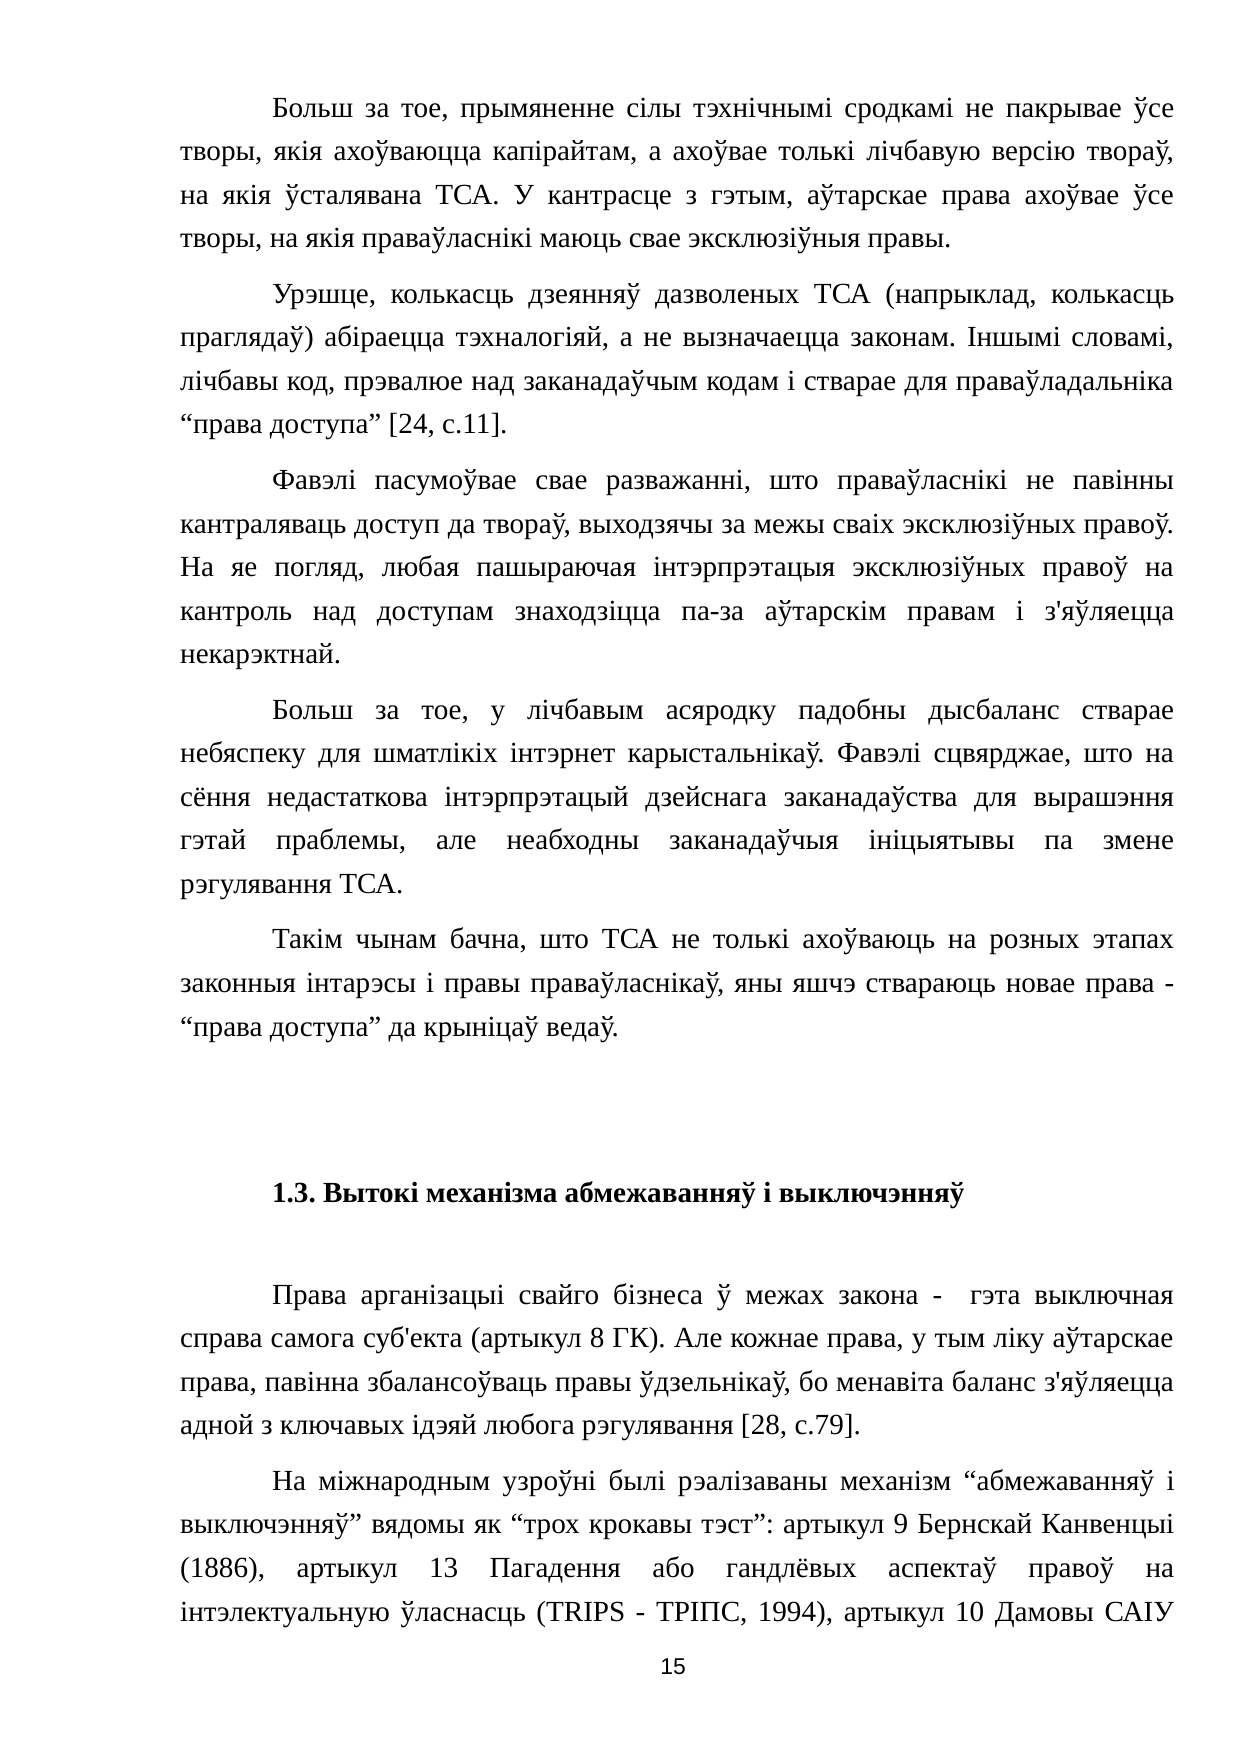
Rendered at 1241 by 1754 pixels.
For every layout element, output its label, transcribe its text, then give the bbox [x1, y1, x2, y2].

subtitle 1.3. Вытокі механізма абмежаванняў і выключэнняў [180, 1175, 1175, 1209]
text Больш за тое, у лічбавым асяродку падобны дысбаланс стварае небяспеку для шматлікіх інтэрнет карыстальнікаў. Фавэлі сцвярджае, што на сёння недастаткова інтэрпрэтацый дзейснага заканадаўства для вырашэння гэтай праблемы, але неабходны заканадаўчыя ініцыятывы па змене рэгулявання ТСА. [180, 692, 1175, 899]
text Больш за тое, прымяненне сілы тэхнічнымі сродкамі не пакрывае ўсе творы, якія ахоўваюцца капірайтам, а ахоўвае толькі лічбавую версію твораў, на якія ўсталявана ТСА. У кантрасце з гэтым, аўтарскае права ахоўвае ўсе творы, на якія праваўласнікі маюць свае эксклюзіўныя правы. [180, 90, 1175, 254]
text Фавэлі пасумоўвае свае разважанні, што праваўласнікі не павінны кантраляваць доступ да твораў, выходзячы за межы сваіх эксклюзіўных правоў. На яе погляд, любая пашыраючая інтэрпрэтацыя эксклюзіўных правоў на кантроль над доступам знаходзіцца па-за аўтарскім правам і з'яўляецца некарэктнай. [180, 462, 1175, 670]
text Урэшце, колькасць дзеянняў дазволеных ТСА (напрыклад, колькасць праглядаў) абіраецца тэхналогіяй, а не вызначаецца законам. Іншымі словамі, лічбавы код, прэвалюе над заканадаўчым кодам і стварае для праваўладальніка “права доступа” [24, с.11]. [180, 276, 1175, 440]
text На міжнародным узроўні былі рэалізаваны механізм “абмежаванняў і выключэнняў” вядомы як “трох крокавы тэст”: артыкул 9 Бернскай Канвенцыі (1886), артыкул 13 Пагадення або гандлёвых аспектаў правоў на інтэлектуальную ўласнасць (TRIPS - ТРІПС, 1994), артыкул 10 Дамовы САІУ [180, 1463, 1175, 1627]
text Права арганізацыі свайго бізнеса ў межах закона - гэта выключная справа самога суб'екта (артыкул 8 ГК). Але кожнае права, у тым ліку аўтарскае права, павінна збалансоўваць правы ўдзельнікаў, бо менавіта баланс з'яўляецца адной з ключавых ідэяй любога рэгулявання [28, с.79]. [180, 1277, 1175, 1441]
text Такім чынам бачна, што ТСА не толькі ахоўваюць на розных этапах законныя інтарэсы і правы праваўласнікаў, яны яшчэ ствараюць новае права - “права доступа” да крыніцаў ведаў. [180, 922, 1175, 1042]
